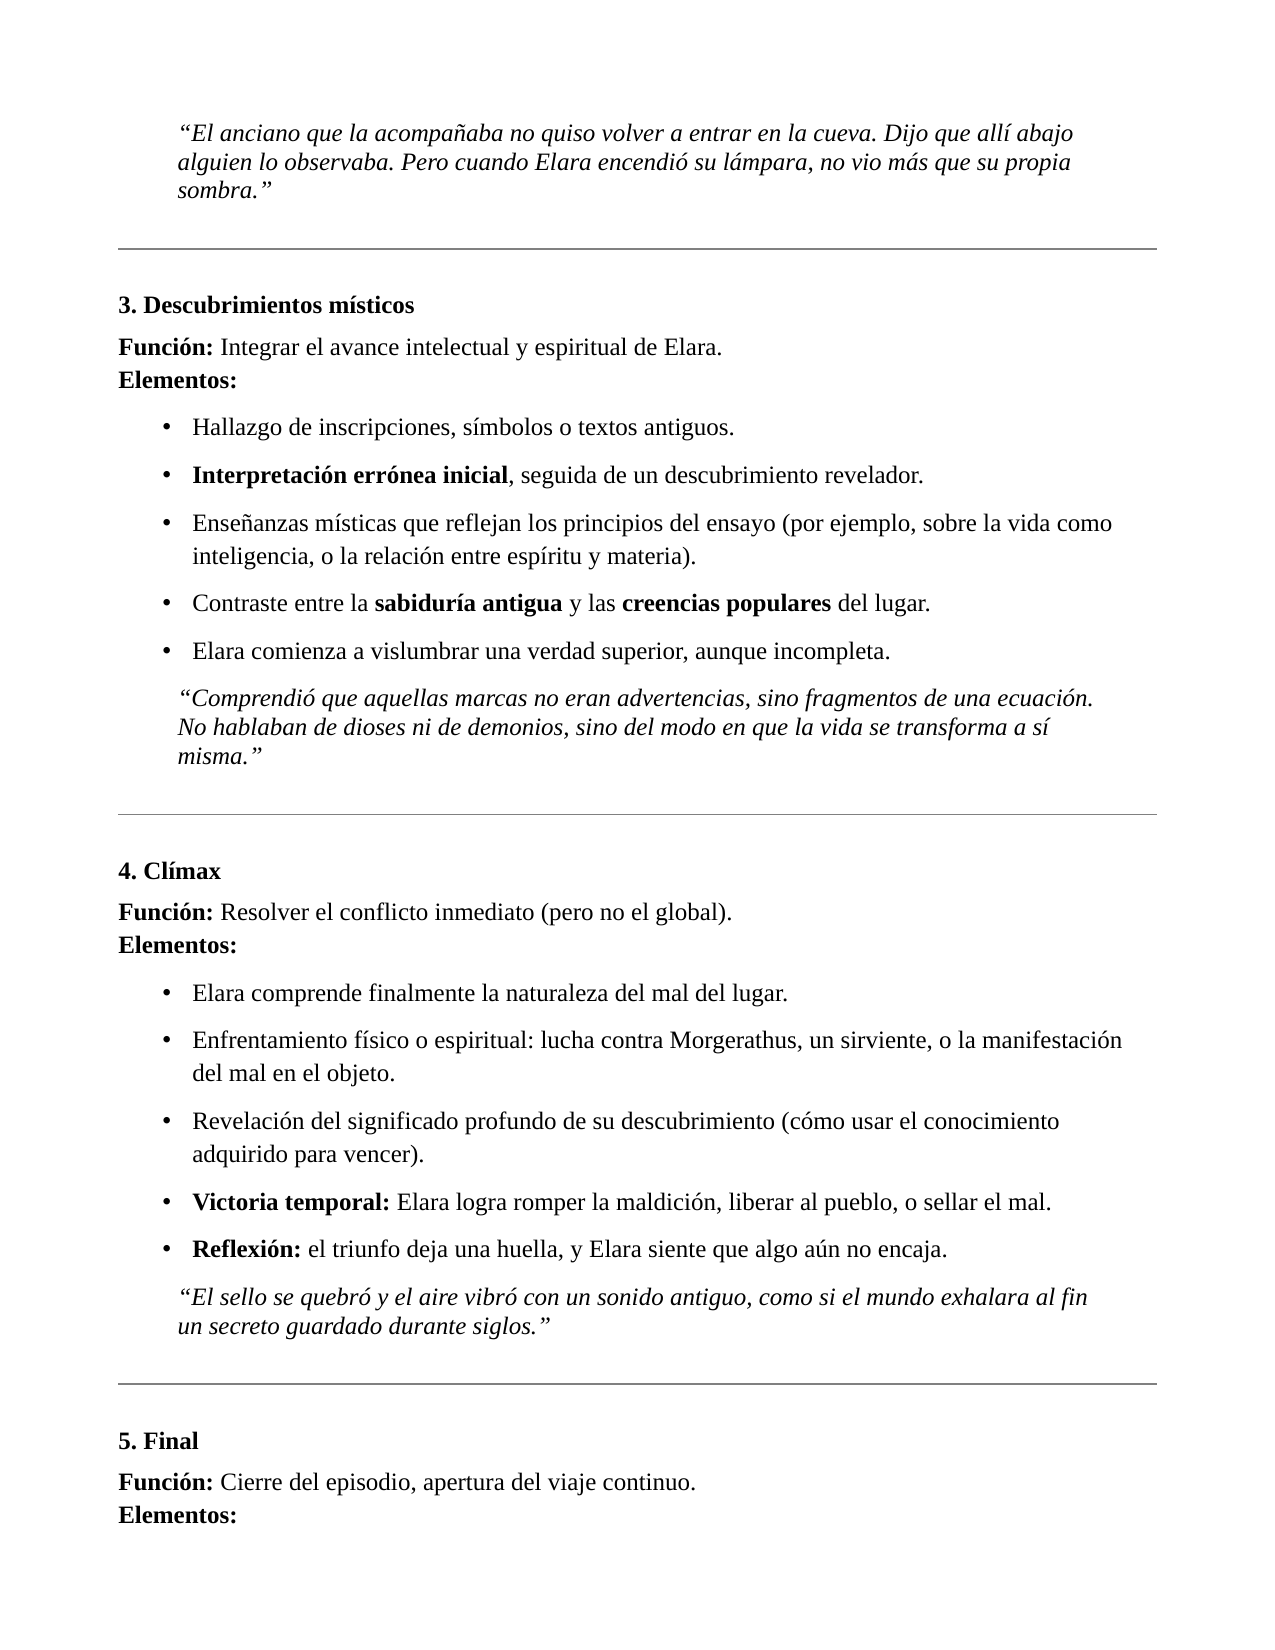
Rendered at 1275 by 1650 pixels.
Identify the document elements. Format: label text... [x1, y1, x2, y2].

text “El sello se quebró y el aire vibró con un sonido antiguo, como si el mundo exhalara al fin un secreto guardado durante siglos.” [177, 1282, 1098, 1339]
text “El anciano que la acompañaba no quiso volver a entrar en la cueva. Dijo que allí abajo alguien lo observaba. Pero cuando Elara encendió su lámpara, no vio más que su propia sombra.” [177, 118, 1098, 204]
list Hallazgo de inscripciones, símbolos o textos antiguos. [162, 412, 1157, 441]
text “Comprendió que aquellas marcas no eran advertencias, sino fragmentos de una ecuación. No hablaban de dioses ni de demonios, sino del modo en que la vida se transforma a sí misma.” [177, 683, 1098, 770]
text Función: Resolver el conflicto inmediato (pero no el global). Elementos: [118, 897, 1157, 959]
subtitle 5. Final [118, 1426, 1157, 1454]
list Contraste entre la sabiduría antigua y las creencias populares del lugar. [162, 588, 1157, 617]
subtitle 3. Descubrimientos místicos [118, 291, 1157, 319]
subtitle 4. Clímax [118, 856, 1157, 885]
list Enfrentamiento físico o espiritual: lucha contra Morgerathus, un sirviente, o la manifestación del mal en el objeto. [162, 1026, 1157, 1087]
list Elara comienza a vislumbrar una verdad superior, aunque incompleta. [162, 636, 1157, 665]
text Función: Cierre del episodio, apertura del viaje continuo. Elementos: [118, 1467, 1157, 1529]
list Revelación del significado profundo de su descubrimiento (cómo usar el conocimiento adquirido para vencer). [162, 1106, 1157, 1168]
list Interpretación errónea inicial, seguida de un descubrimiento revelador. [162, 460, 1157, 489]
list Victoria temporal: Elara logra romper la maldición, liberar al pueblo, o sellar el mal. [162, 1187, 1157, 1216]
list Enseñanzas místicas que reflejan los principios del ensayo (por ejemplo, sobre la vida como inteligencia, o la relación entre espíritu y materia). [162, 508, 1157, 569]
list Reflexión: el triunfo deja una huella, y Elara siente que algo aún no encaja. [162, 1234, 1157, 1263]
list Elara comprende finalmente la naturaleza del mal del lugar. [162, 978, 1157, 1007]
text Función: Integrar el avance intelectual y espiritual de Elara. Elementos: [118, 332, 1157, 394]
